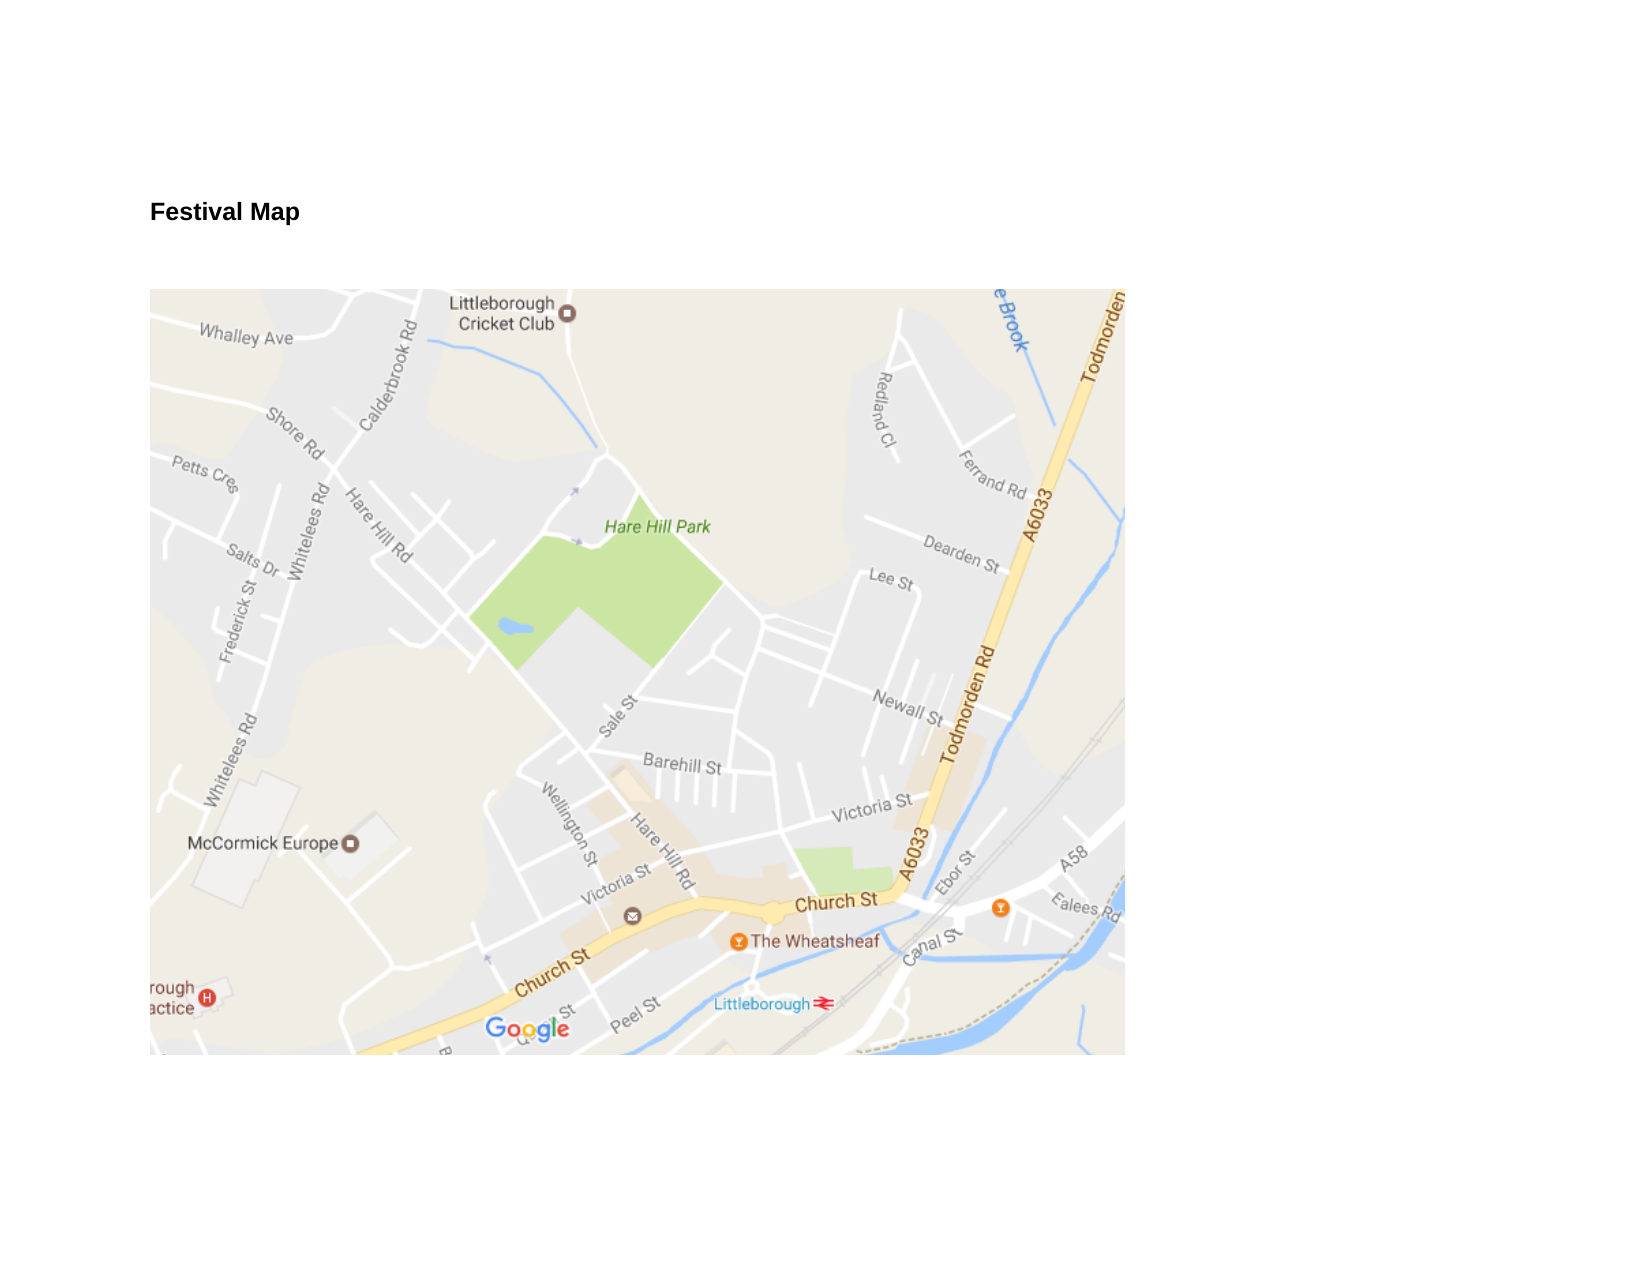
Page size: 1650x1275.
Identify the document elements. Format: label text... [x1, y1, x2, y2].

picture [150, 289, 1125, 1055]
text Festival Map [150, 197, 1500, 226]
